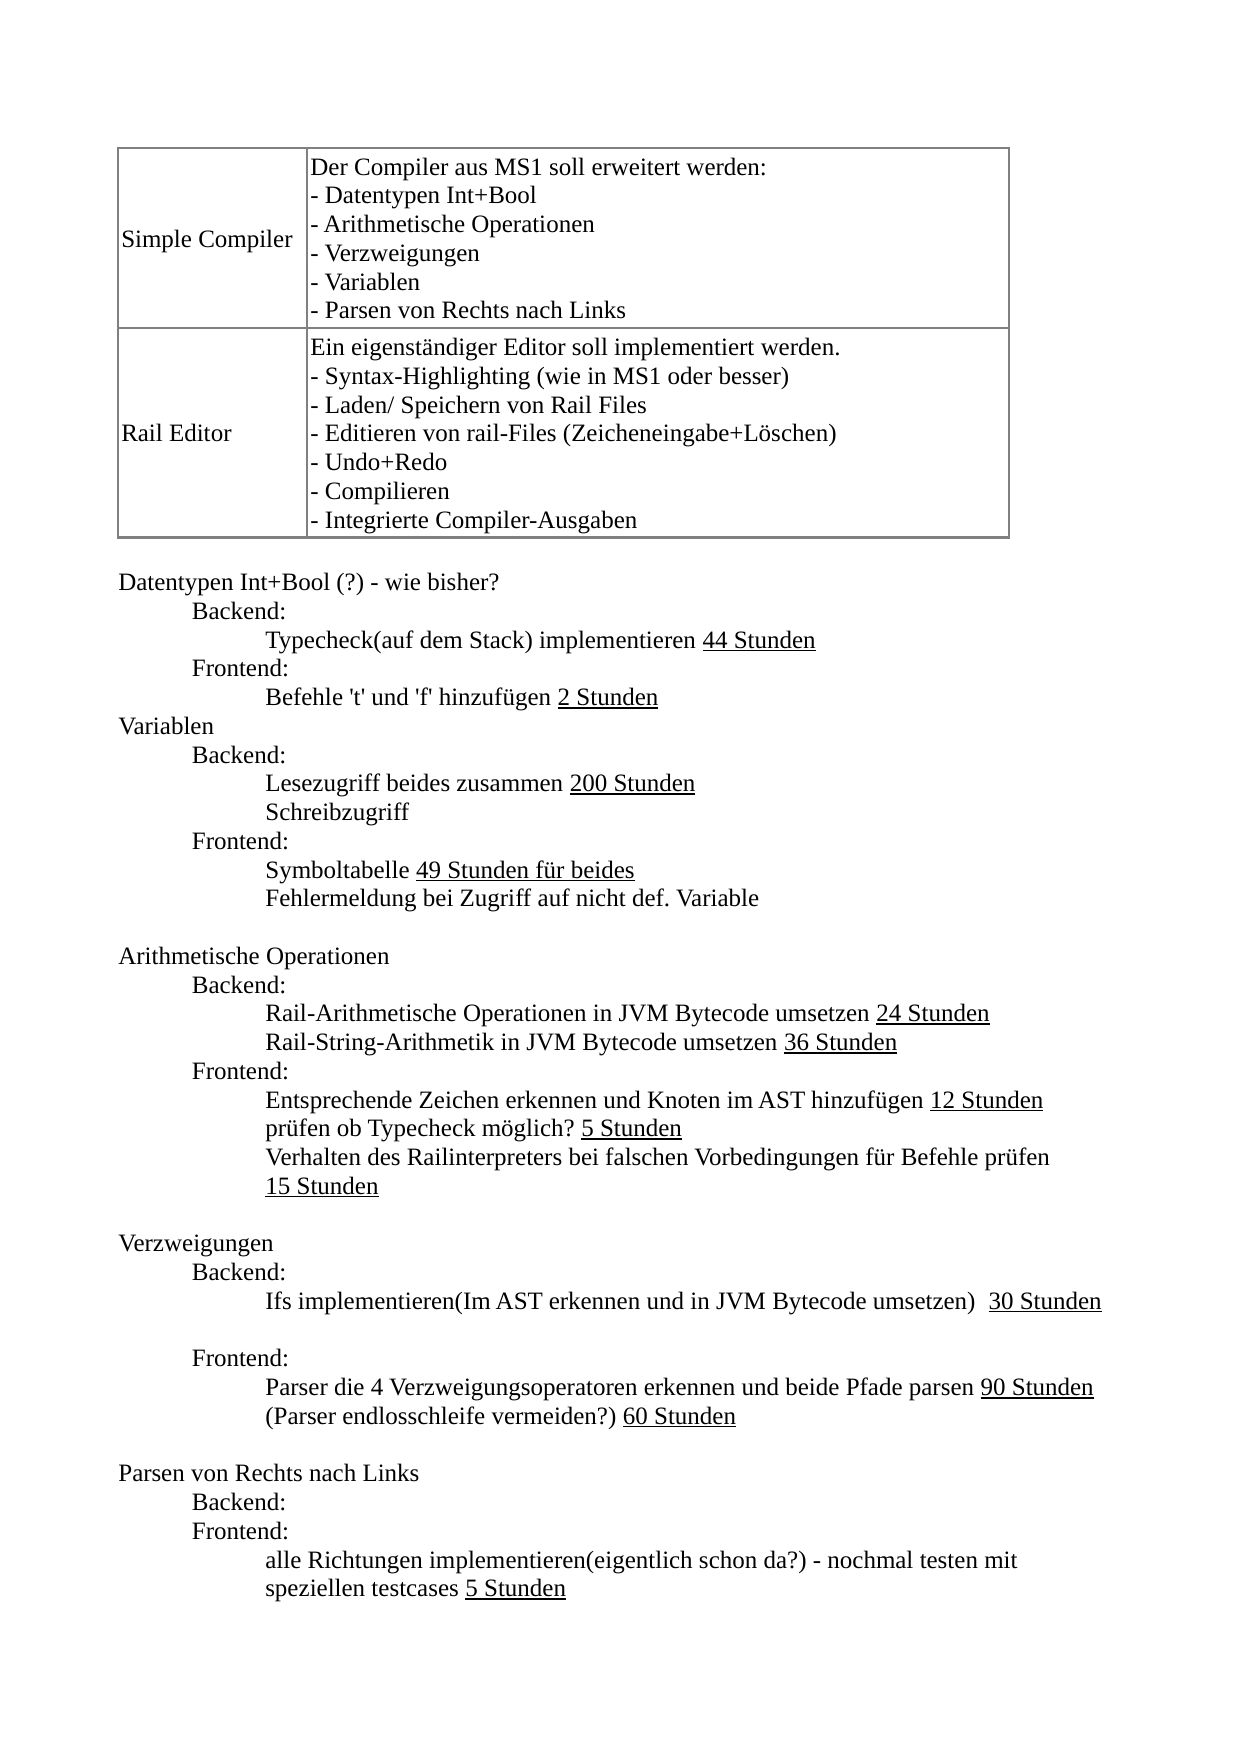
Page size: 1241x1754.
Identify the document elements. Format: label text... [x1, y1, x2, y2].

text Typecheck(auf dem Stack) implementieren 44 Stunden [118, 625, 1122, 653]
text Frontend: [118, 653, 1122, 682]
text Befehle 't' und 'f' hinzufügen 2 Stunden [118, 682, 1122, 711]
text Lesezugriff beides zusammen 200 Stunden [118, 768, 1122, 797]
text Frontend: [118, 1343, 1122, 1372]
text Frontend: [118, 826, 1122, 855]
text Backend: [118, 596, 1122, 625]
text Variablen [118, 711, 1122, 740]
text Fehlermeldung bei Zugriff auf nicht def. Variable [118, 883, 1122, 912]
table_cell Ein eigenständiger Editor soll implementiert werden. - Syntax-Highlighting (wie in MS1 oder besser) - Laden/ Speichern von Rail Files - Editieren von rail-Files (Zeicheneingabe+Löschen) - Undo+Redo - Compilieren - Integrierte Compiler-Ausgaben [308, 329, 1008, 536]
text Entsprechende Zeichen erkennen und Knoten im AST hinzufügen 12 Stunden [118, 1085, 1122, 1113]
table_header Der Compiler aus MS1 soll erweitert werden: - Datentypen Int+Bool - Arithmetische Operationen - Verzweigungen - Variablen - Parsen von Rechts nach Links [308, 149, 1008, 327]
text Backend: [118, 1487, 1122, 1516]
text Backend: [118, 740, 1122, 768]
text Arithmetische Operationen [118, 941, 1122, 970]
text 15 Stunden [118, 1171, 1122, 1200]
text (Parser endlosschleife vermeiden?) 60 Stunden [118, 1401, 1122, 1430]
text Rail-String-Arithmetik in JVM Bytecode umsetzen 36 Stunden [118, 1027, 1122, 1056]
text Frontend: [118, 1056, 1122, 1085]
text Frontend: [118, 1516, 1122, 1545]
text Backend: [118, 1257, 1122, 1286]
text Schreibzugriff [118, 797, 1122, 826]
text Backend: [118, 970, 1122, 998]
text prüfen ob Typecheck möglich? 5 Stunden [118, 1113, 1122, 1142]
text Parser die 4 Verzweigungsoperatoren erkennen und beide Pfade parsen 90 Stunden [118, 1372, 1122, 1401]
table_header Simple Compiler [119, 149, 306, 327]
text Datentypen Int+Bool (?) - wie bisher? [118, 567, 1122, 596]
text Rail-Arithmetische Operationen in JVM Bytecode umsetzen 24 Stunden [118, 998, 1122, 1027]
text Ifs implementieren(Im AST erkennen und in JVM Bytecode umsetzen) 30 Stunden [118, 1286, 1122, 1315]
text Symboltabelle 49 Stunden für beides [118, 855, 1122, 883]
text Parsen von Rechts nach Links [118, 1458, 1122, 1487]
text alle Richtungen implementieren(eigentlich schon da?) - nochmal testen mit speziellen testcases 5 Stunden [118, 1545, 1122, 1602]
text Verhalten des Railinterpreters bei falschen Vorbedingungen für Befehle prüfen [118, 1142, 1122, 1171]
table_cell Rail Editor [119, 329, 306, 536]
text Verzweigungen [118, 1228, 1122, 1257]
